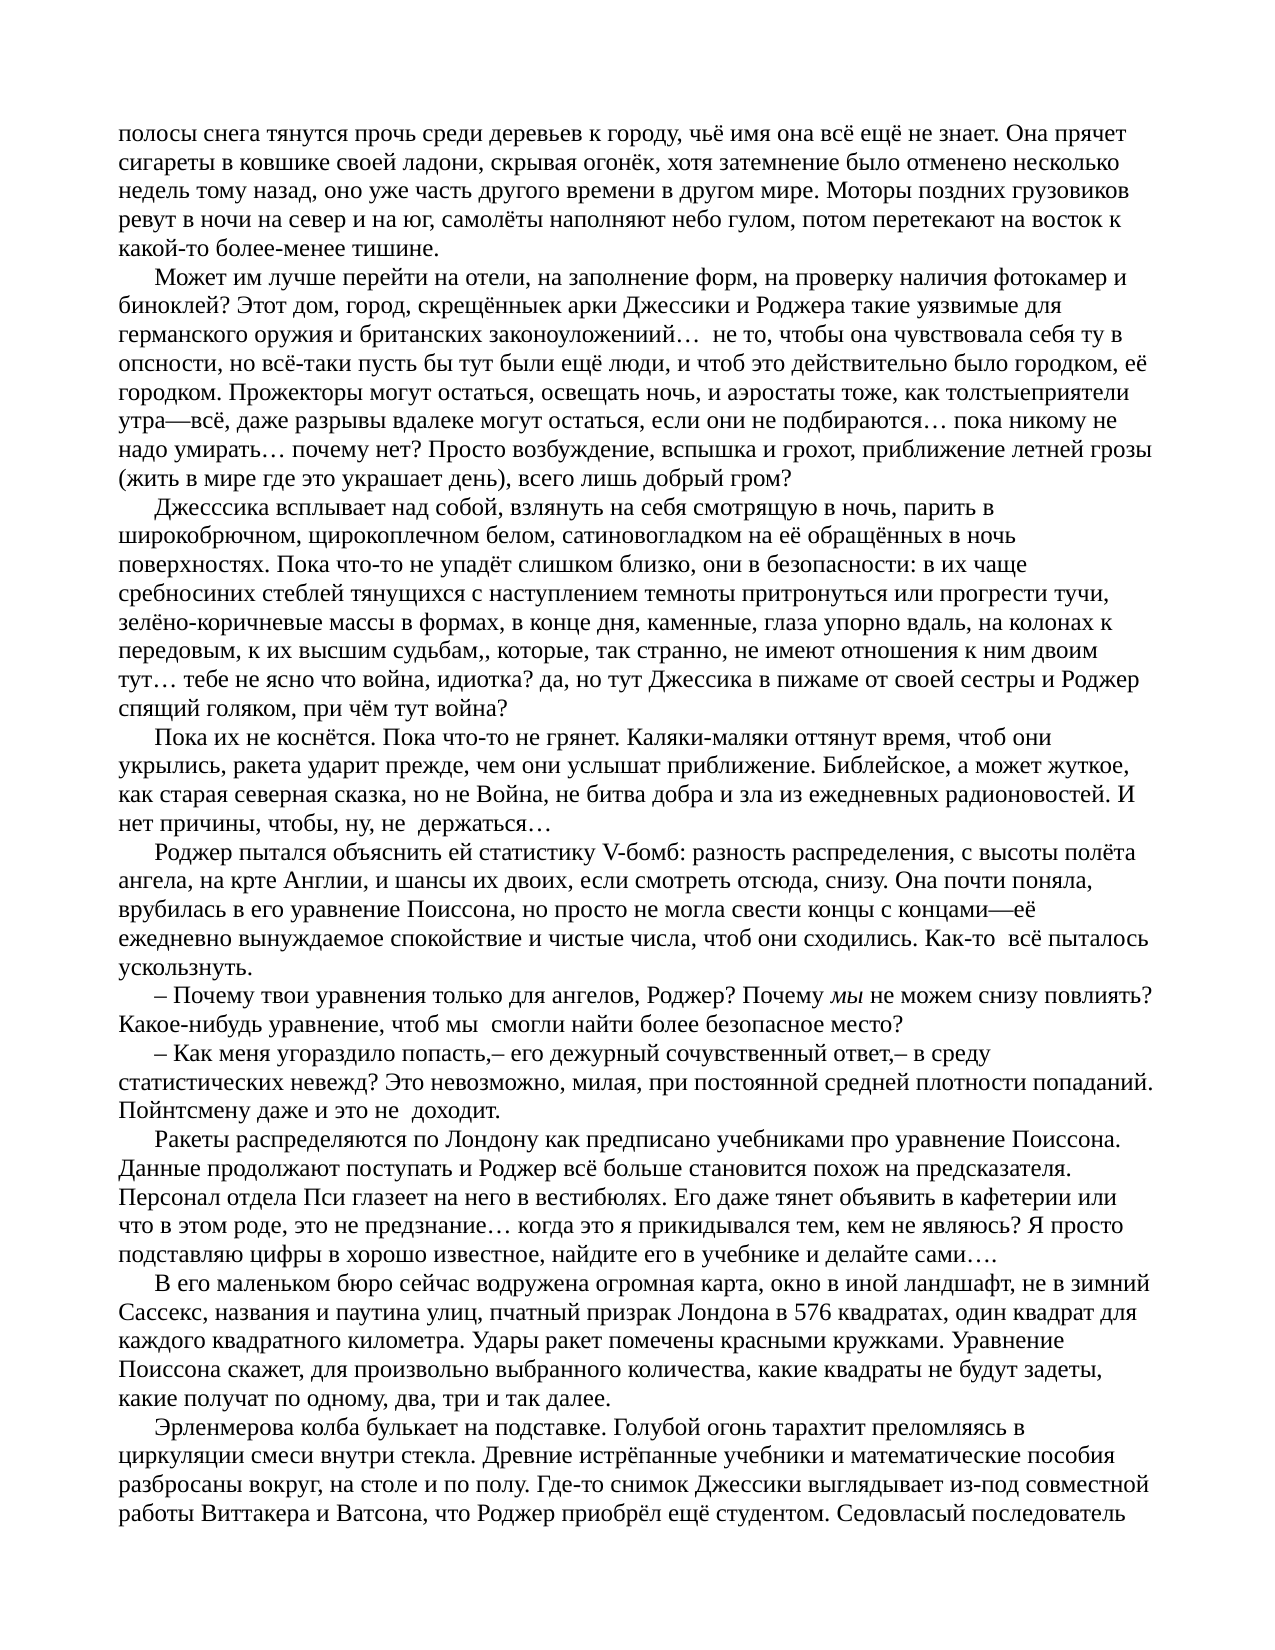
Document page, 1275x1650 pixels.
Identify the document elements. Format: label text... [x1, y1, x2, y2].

text В его маленьком бюро сейчас водружена огромная карта, окно в иной ландшафт, не в зимний Сассекс, названия и паутина улиц, пчатный призрак Лондона в 576 квадратах, один квадрат для каждого квадратного километра. Удары ракет помечены красными кружками. Уравнение Поиссона скажет, для произвольно выбранного количества, какие квадраты не будут задеты, какие получат по одному, два, три и так далее. [118, 1268, 1157, 1412]
text – Как меня угораздило попасть,– его дежурный сочувственный ответ,– в среду статистических невежд? Это невозможно, милая, при постоянной средней плотности попаданий. Пойнтсмену даже и это не доходит. [118, 1038, 1157, 1124]
text Роджер пытался объяснить ей статистику V-бомб: разность распределения, с высоты полёта ангела, на крте Англии, и шансы их двоих, если смотреть отсюда, снизу. Она почти поняла, врубилась в его уравнение Поиссона, но просто не могла свести концы с концами—её ежедневно вынуждаемое спокойствие и чистые числа, чтоб они сходились. Как-то всё пыталось ускользнуть. [118, 837, 1157, 981]
text – Почему твои уравнения только для ангелов, Роджер? Почему мы не можем снизу повлиять?Какое-нибудь уравнение, чтоб мы смогли найти более безопасное место? [118, 981, 1157, 1038]
text Ракеты распределяются по Лондону как предписано учебниками про уравнение Поиссона. Данные продолжают поступать и Роджер всё больше становится похож на предсказателя. Персонал отдела Пси глазеет на него в вестибюлях. Его даже тянет объявить в кафетерии или что в этом роде, это не предзнание… когда это я прикидывался тем, кем не являюсь? Я просто подставляю цифры в хорошо известное, найдите его в учебнике и делайте сами…. [118, 1124, 1157, 1268]
text полосы снега тянутся прочь среди деревьев к городу, чьё имя она всё ещё не знает. Она прячет сигареты в ковшике своей ладони, скрывая огонёк, хотя затемнение было отменено несколько недель тому назад, оно уже часть другого времени в другом мире. Моторы поздних грузовиков ревут в ночи на север и на юг, самолёты наполняют небо гулом, потом перетекают на восток к какой-то более-менее тишине. [118, 118, 1157, 262]
text Может им лучше перейти на отели, на заполнение форм, на проверку наличия фотокамер и биноклей? Этот дом, город, скрещённыек арки Джессики и Роджера такие уязвимые для германского оружия и британских законоуложениий… не то, чтобы она чувствовала себя ту в опсности, но всё-таки пусть бы тут были ещё люди, и чтоб это действительно было городком, её городком. Прожекторы могут остаться, освещать ночь, и аэростаты тоже, как толстыеприятели утра—всё, даже разрывы вдалеке могут остаться, если они не подбираются… пока никому не надо умирать… почему нет? Просто возбуждение, вспышка и грохот, приближение летней грозы (жить в мире где это украшает день), всего лишь добрый гром? [118, 262, 1157, 492]
text Пока их не коснётся. Пока что-то не грянет. Каляки-маляки оттянут время, чтоб они укрылись, ракета ударит прежде, чем они услышат приближение. Библейское, а может жуткое, как старая северная сказка, но не Война, не битва добра и зла из ежедневных радионовостей. И нет причины, чтобы, ну, не держаться… [118, 722, 1157, 837]
text Эрленмерова колба булькает на подставке. Голубой огонь тарахтит преломляясь в циркуляции смеси внутри стекла. Древние истрёпанные учебники и математические пособия разбросаны вокруг, на столе и по полу. Где-то снимок Джессики выглядывает из-под совместной работы Виттакера и Ватсона, что Роджер приобрёл ещё студентом. Седовласый последователь [118, 1412, 1157, 1527]
text Джесссика всплывает над собой, взлянуть на себя смотрящую в ночь, парить в широкобрючном, щирокоплечном белом, сатиновогладком на её обращённых в ночь поверхностях. Пока что-то не упадёт слишком близко, они в безопасности: в их чаще сребносиних стеблей тянущихся с наступлением темноты притронуться или прогрести тучи, зелёно-коричневые массы в формах, в конце дня, каменные, глаза упорно вдаль, на колонах к передовым, к их высшим судьбам,, которые, так странно, не имеют отношения к ним двоим тут… тебе не ясно что война, идиотка? да, но тут Джессика в пижаме от своей сестры и Роджер спящий голяком, при чём тут война? [118, 492, 1157, 722]
